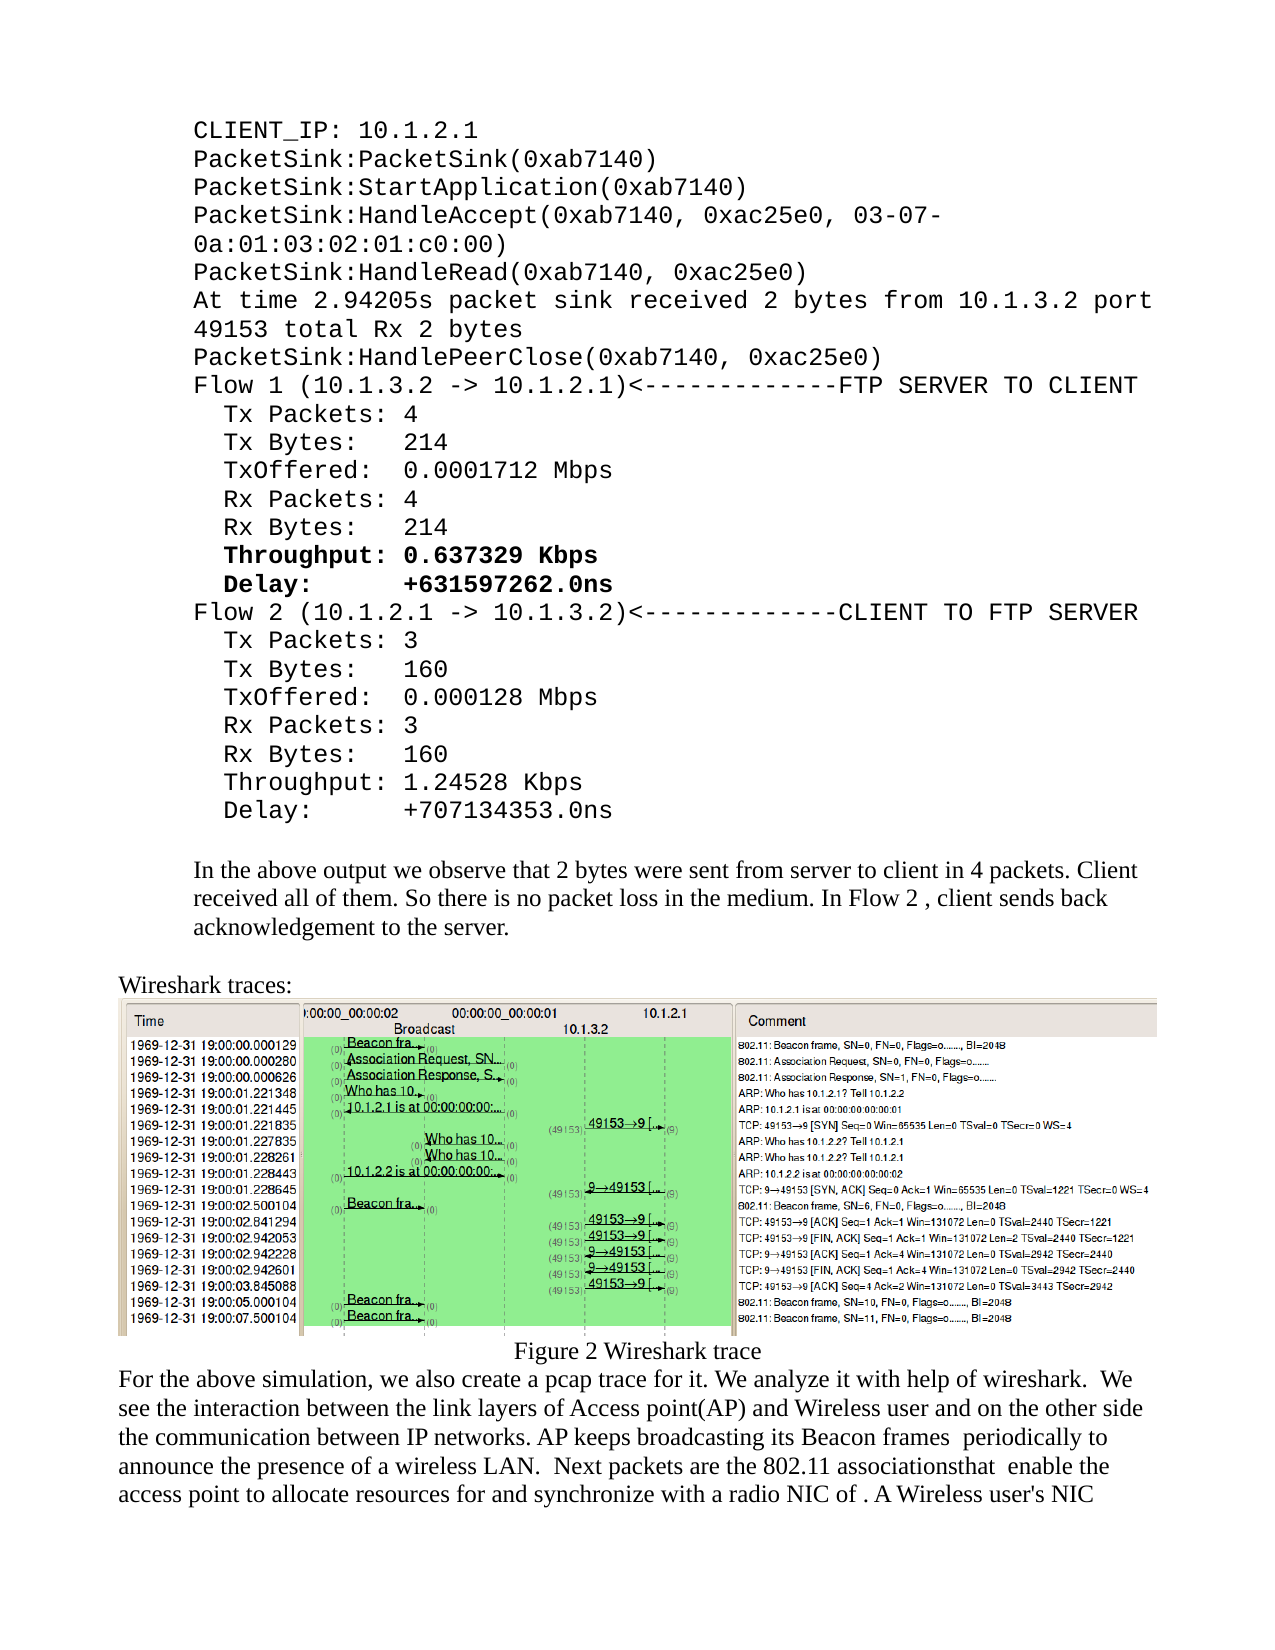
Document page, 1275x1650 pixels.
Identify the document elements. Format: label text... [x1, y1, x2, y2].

text Wireshark traces: [118, 970, 1157, 998]
text Tx Bytes: 214 [193, 430, 1157, 458]
text For the above simulation, we also create a pcap trace for it. We analyze it with help of wireshark. We see the interaction between the link layers of Access point(AP) and Wireless user and on the other side the communication between IP networks. AP keeps broadcasting its Beacon frames periodically to announce the presence of a wireless LAN. Next packets are the 802.11 associationsthat enable the access point to allocate resources for and synchronize with a radio NIC of . A Wireless user's NIC [118, 1364, 1157, 1508]
text Delay: +707134353.0ns [193, 798, 1157, 826]
text In the above output we observe that 2 bytes were sent from server to client in 4 packets. Client received all of them. So there is no packet loss in the medium. In Flow 2 , client sends back acknowledgement to the server. [118, 855, 1157, 941]
picture [118, 998, 1157, 1336]
text Throughput: 0.637329 Kbps [193, 543, 1157, 571]
text PacketSink:HandleAccept(0xab7140, 0xac25e0, 03-07-0a:01:03:02:01:c0:00) [193, 203, 1157, 260]
text Tx Packets: 4 [193, 401, 1157, 430]
text Flow 1 (10.1.3.2 -> 10.1.2.1)<-------------FTP SERVER TO CLIENT [193, 373, 1157, 401]
text At time 2.94205s packet sink received 2 bytes from 10.1.3.2 port 49153 total Rx 2 bytes [193, 288, 1157, 345]
text TxOffered: 0.000128 Mbps [193, 685, 1157, 713]
text CLIENT_IP: 10.1.2.1 [193, 118, 1157, 146]
text PacketSink:PacketSink(0xab7140) [193, 146, 1157, 175]
text PacketSink:StartApplication(0xab7140) [193, 175, 1157, 203]
text Tx Bytes: 160 [193, 656, 1157, 685]
text Rx Bytes: 160 [193, 741, 1157, 770]
text PacketSink:HandleRead(0xab7140, 0xac25e0) [193, 260, 1157, 288]
text TxOffered: 0.0001712 Mbps [193, 458, 1157, 486]
text Rx Packets: 4 [193, 486, 1157, 515]
text Tx Packets: 3 [193, 628, 1157, 656]
text Figure 2 Wireshark trace [118, 1336, 1157, 1364]
text Flow 2 (10.1.2.1 -> 10.1.3.2)<-------------CLIENT TO FTP SERVER [193, 600, 1157, 628]
text Delay: +631597262.0ns [193, 571, 1157, 600]
text Rx Bytes: 214 [193, 515, 1157, 543]
text Throughput: 1.24528 Kbps [193, 770, 1157, 798]
text PacketSink:HandlePeerClose(0xab7140, 0xac25e0) [193, 345, 1157, 373]
text Rx Packets: 3 [193, 713, 1157, 741]
